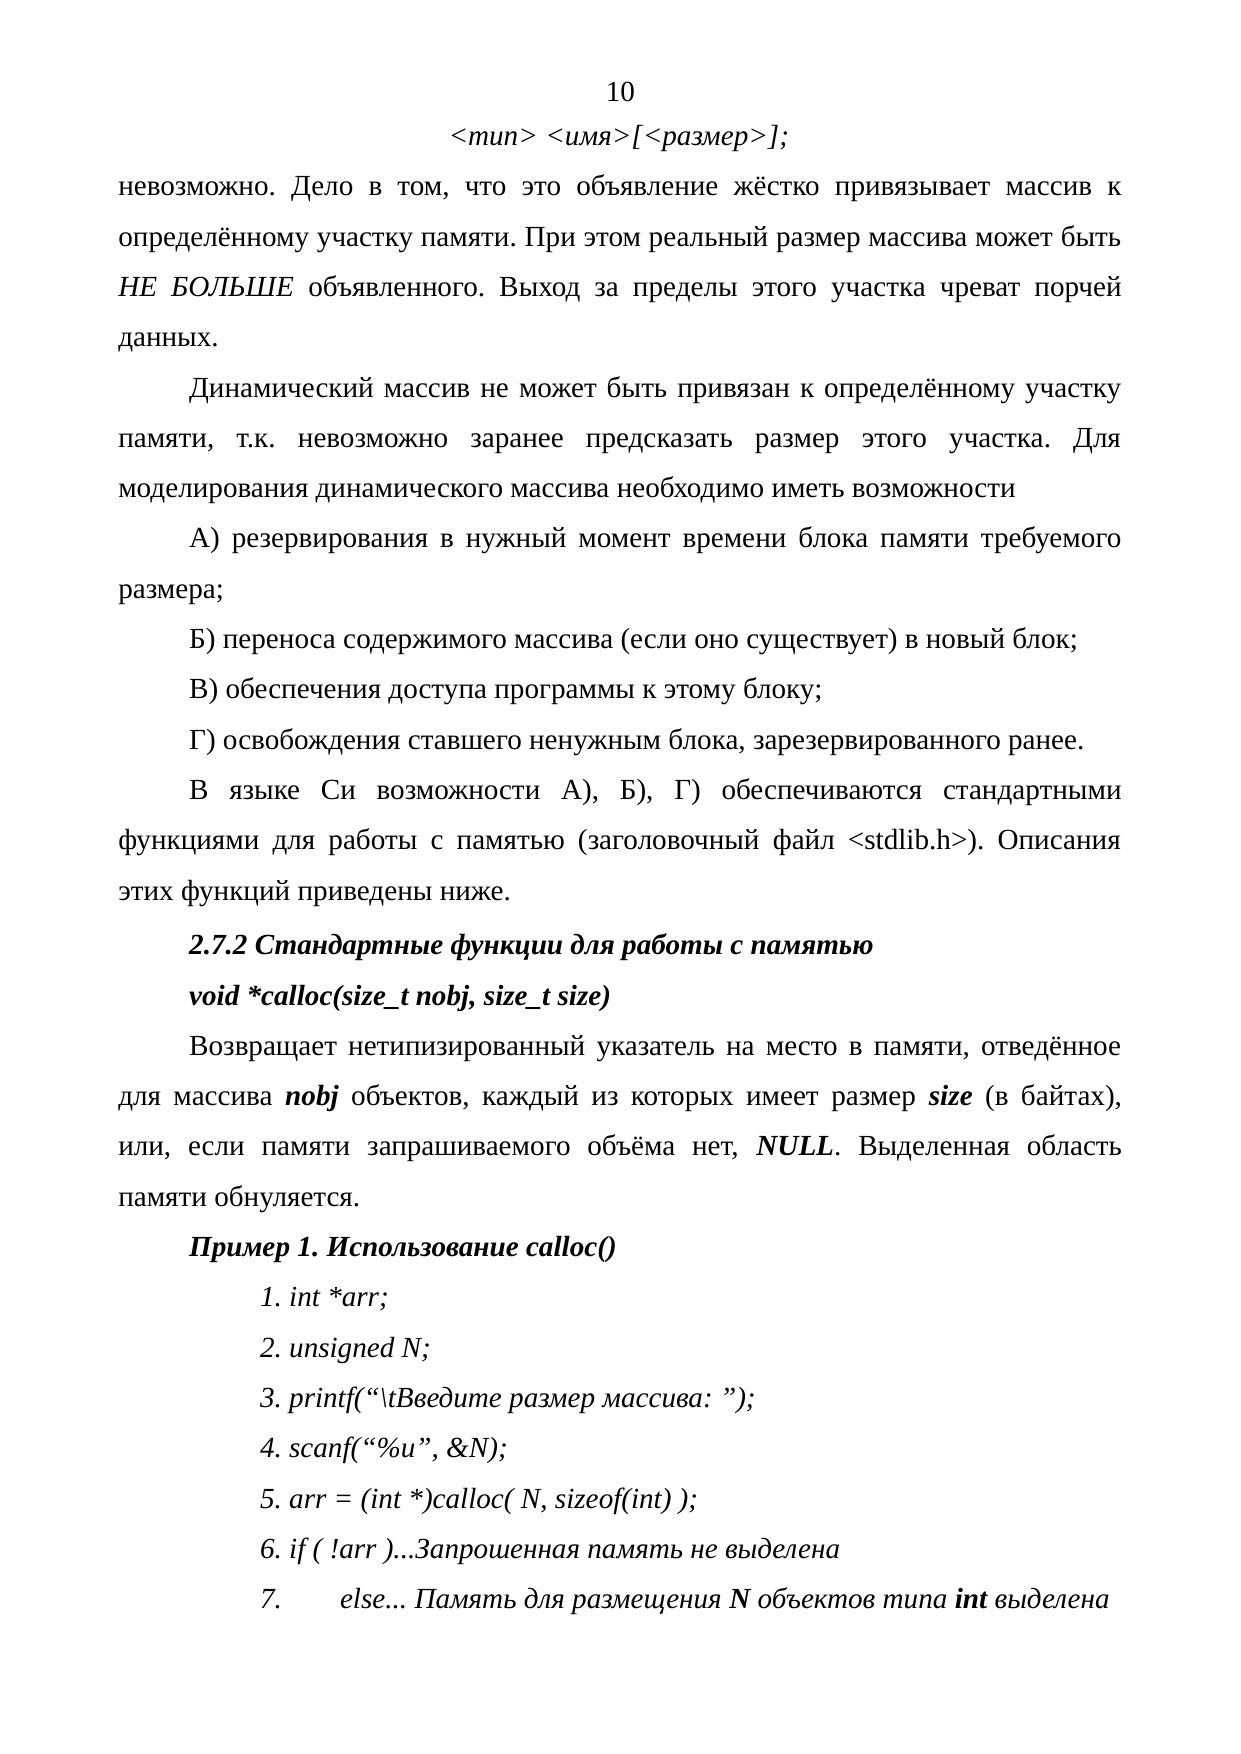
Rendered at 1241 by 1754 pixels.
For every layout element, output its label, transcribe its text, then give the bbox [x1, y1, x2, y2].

text <тип> <имя>[<размер>]; [118, 118, 1122, 152]
text 3. printf(“\tВведите размер массива: ”); [189, 1380, 1122, 1414]
text В) обеспечения доступа программы к этому блоку; [118, 672, 1122, 705]
text void *calloc(size_t nobj, size_t size) [118, 978, 1122, 1011]
text А) резервирования в нужный момент времени блока памяти требуемого размера; [118, 521, 1122, 604]
text Б) переноса содержимого массива (если оно существует) в новый блок; [118, 621, 1122, 655]
text Пример 1. Использование calloc() [118, 1229, 1122, 1263]
text 4. scanf(“%u”, &N); [189, 1430, 1122, 1464]
text В языке Си возможности А), Б), Г) обеспечиваются стандартными функциями для работы с памятью (заголовочный файл <stdlib.h>). Описания этих функций приведены ниже. [118, 772, 1122, 906]
text 5. arr = (int *)calloc( N, sizeof(int) ); [189, 1481, 1122, 1514]
text 2. unsigned N; [189, 1330, 1122, 1363]
text 1. int *arr; [189, 1279, 1122, 1313]
text невозможно. Дело в том, что это объявление жёстко привязывает массив к определённому участку памяти. При этом реальный размер массива может быть НЕ БОЛЬШЕ объявленного. Выход за пределы этого участка чреват порчей данных. [118, 168, 1122, 353]
text Г) освобождения ставшего ненужным блока, зарезервированного ранее. [118, 722, 1122, 755]
text 6. if ( !arr )...Запрошенная память не выделена [189, 1531, 1122, 1564]
subtitle 2.7.2 Стандартные функции для работы с памятью [118, 927, 1122, 961]
text 7. else... Память для размещения N объектов типа int выделена [260, 1581, 1122, 1615]
text Динамический массив не может быть привязан к определённому участку памяти, т.к. невозможно заранее предсказать размер этого участка. Для моделирования динамического массива необходимо иметь возможности [118, 370, 1122, 504]
text Возвращает нетипизированный указатель на место в памяти, отведённое для массива nobj объектов, каждый из которых имеет размер size (в байтах), или, если памяти запрашиваемого объёма нет, NULL. Выделенная область памяти обнуляется. [118, 1028, 1122, 1212]
